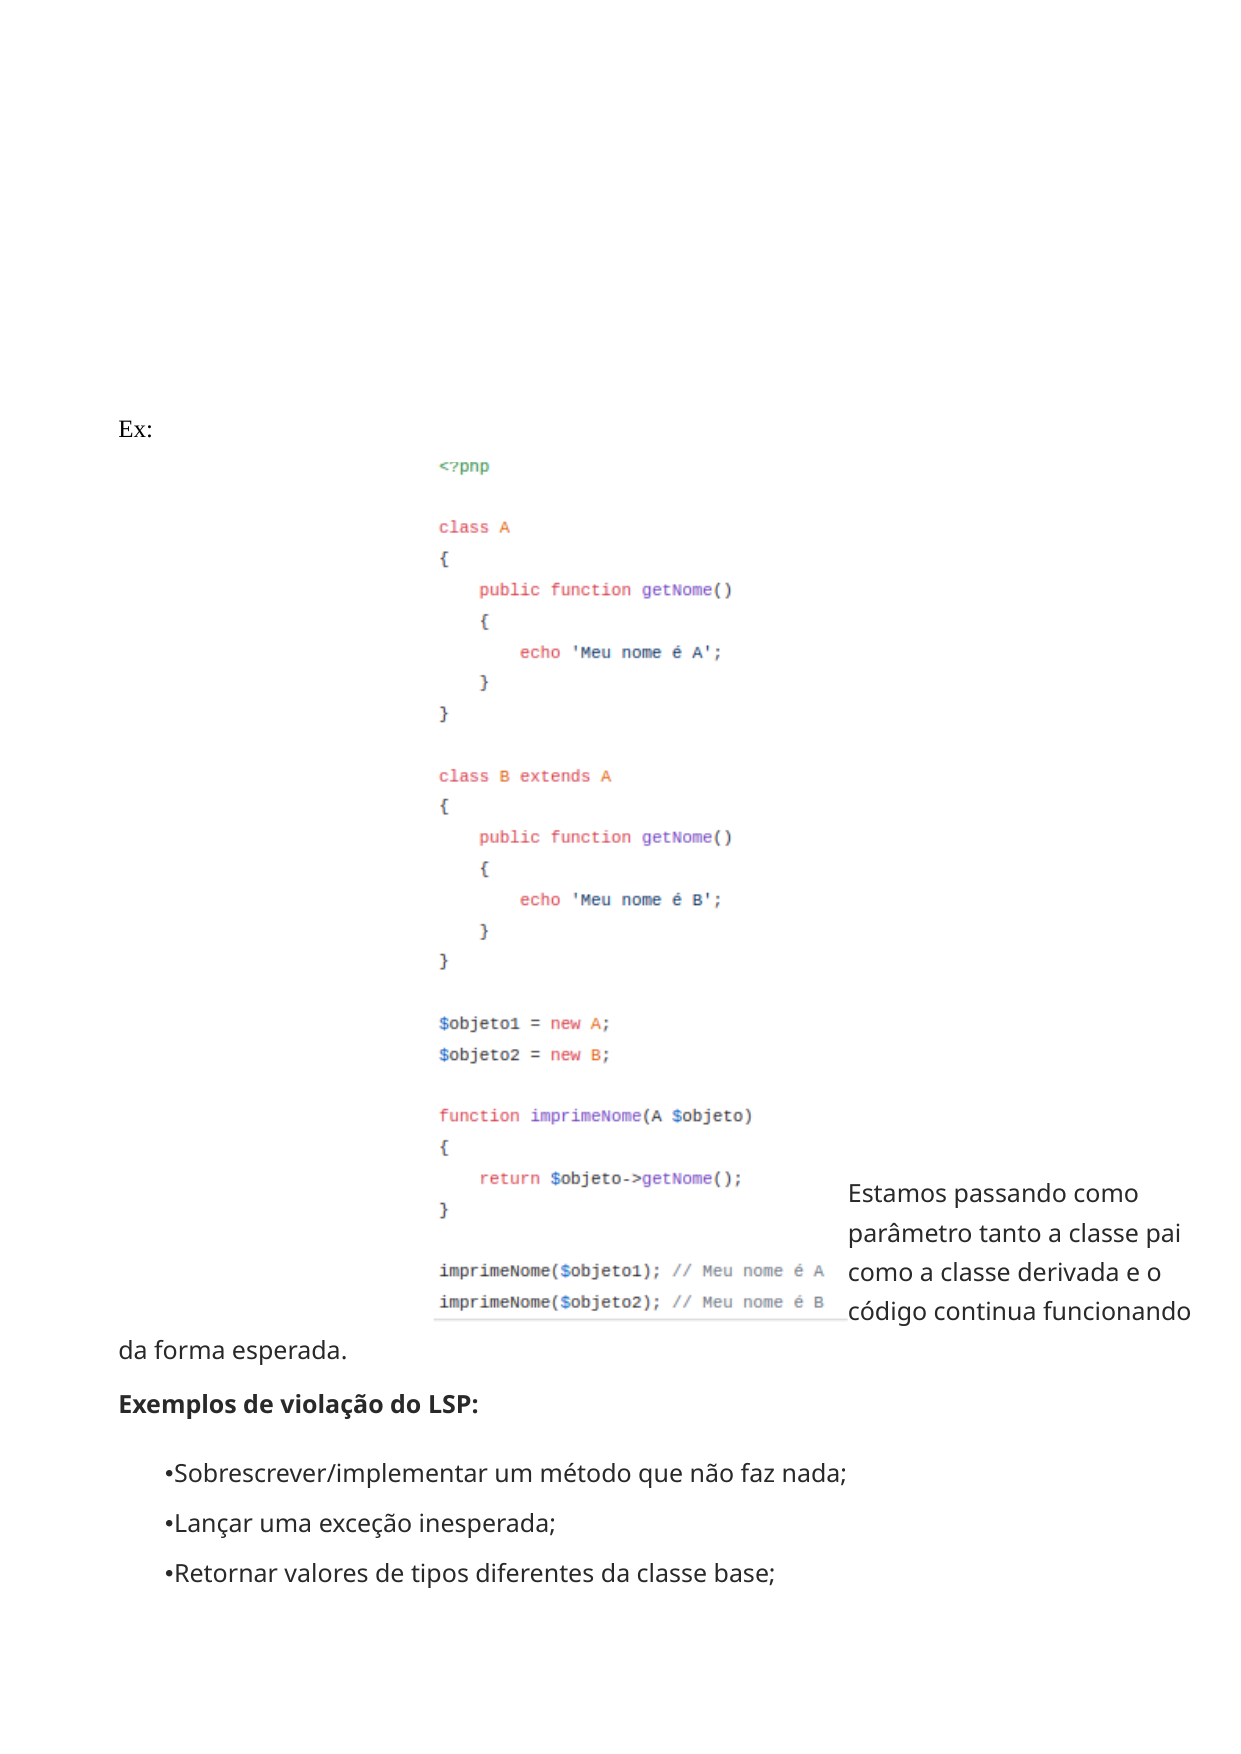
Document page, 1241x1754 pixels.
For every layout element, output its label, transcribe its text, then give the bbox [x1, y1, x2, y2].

list Lançar uma exceção inesperada; [165, 1490, 1163, 1540]
text Ex: [118, 414, 1222, 443]
text Estamos passando como parâmetro tanto a classe pai como a classe derivada e o código continua funcionando da forma esperada. [118, 1176, 1222, 1367]
picture [433, 462, 848, 1322]
list Retornar valores de tipos diferentes da classe base; [165, 1540, 1163, 1590]
text Exemplos de violação do LSP: [118, 1386, 1222, 1421]
list Sobrescrever/implementar um método que não faz nada; [165, 1440, 1163, 1490]
